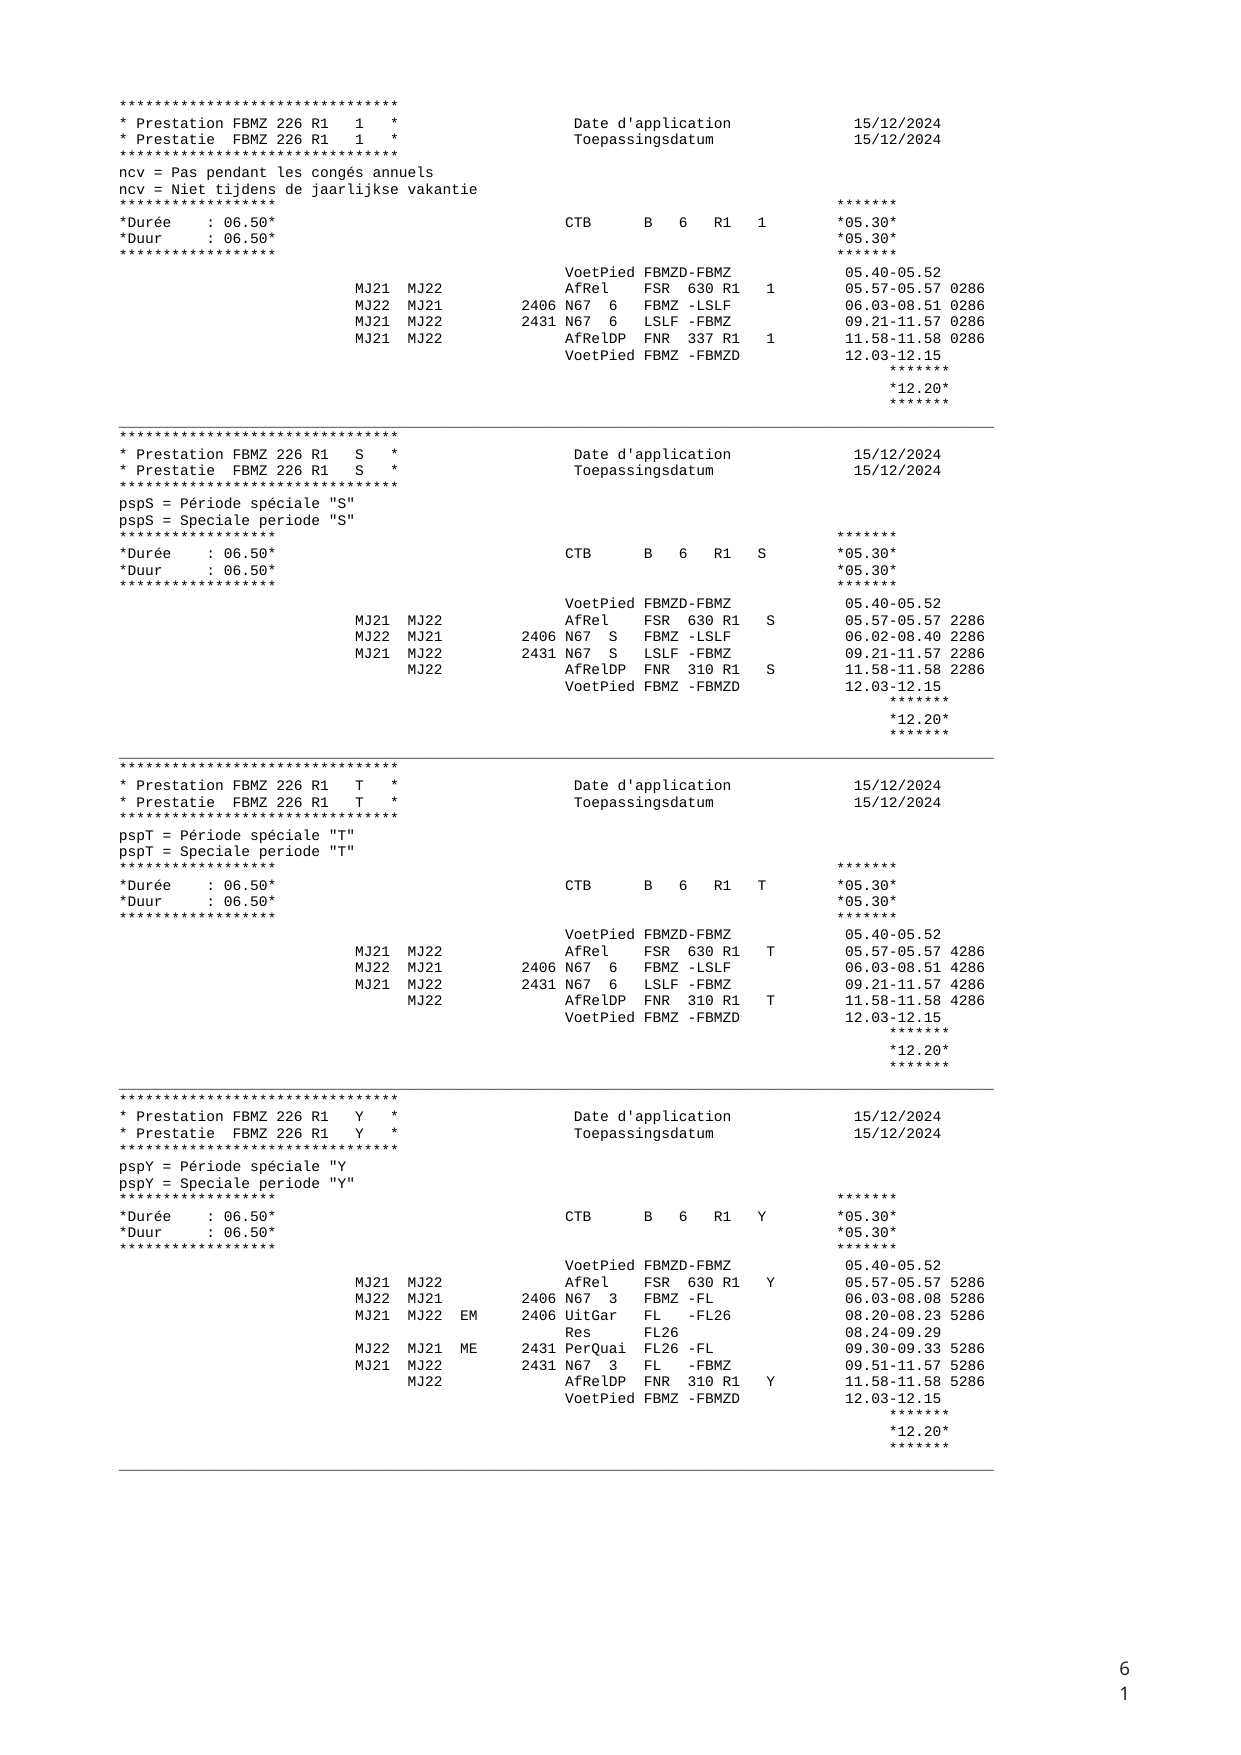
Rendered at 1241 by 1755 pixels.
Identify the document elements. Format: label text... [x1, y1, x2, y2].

text ******************************** * Prestation FBMZ 226 R1 Y * Date d'application 15/12/2024 * Prestatie FBMZ 226 R1 Y * Toepassingsdatum 15/12/2024 ******************************** pspY = Période spéciale "Y pspY = Speciale periode "Y" ****************** ******* *Durée : 06.50* CTB B 6 R1 Y *05.30* *Duur : 06.50* *05.30* ****************** ******* VoetPied FBMZD-FBMZ 05.40-05.52 MJ21 MJ22 AfRel FSR 630 R1 Y 05.57-05.57 5286 MJ22 MJ21 2406 N67 3 FBMZ -FL 06.03-08.08 5286 MJ21 MJ22 EM 2406 UitGar FL -FL26 08.20-08.23 5286 Res FL26 08.24-09.29 MJ22 MJ21 ME 2431 PerQuai FL26 -FL 09.30-09.33 5286 MJ21 MJ22 2431 N67 3 FL -FBMZ 09.51-11.57 5286 MJ22 AfRelDP FNR 310 R1 Y 11.58-11.58 5286 VoetPied FBMZ -FBMZD 12.03-12.15 ******* *12.20* ******* ____________________________________________________________________________________________________ [119, 1093, 1122, 1474]
text ******************************** * Prestation FBMZ 226 R1 T * Date d'application 15/12/2024 * Prestatie FBMZ 226 R1 T * Toepassingsdatum 15/12/2024 ******************************** pspT = Période spéciale "T" pspT = Speciale periode "T" ****************** ******* *Durée : 06.50* CTB B 6 R1 T *05.30* *Duur : 06.50* *05.30* ****************** ******* VoetPied FBMZD-FBMZ 05.40-05.52 MJ21 MJ22 AfRel FSR 630 R1 T 05.57-05.57 4286 MJ22 MJ21 2406 N67 6 FBMZ -LSLF 06.03-08.51 4286 MJ21 MJ22 2431 N67 6 LSLF -FBMZ 09.21-11.57 4286 MJ22 AfRelDP FNR 310 R1 T 11.58-11.58 4286 VoetPied FBMZ -FBMZD 12.03-12.15 ******* *12.20* ******* ____________________________________________________________________________________________________ [119, 762, 1122, 1093]
text ******************************** * Prestation FBMZ 226 R1 1 * Date d'application 15/12/2024 * Prestatie FBMZ 226 R1 1 * Toepassingsdatum 15/12/2024 ******************************** ncv = Pas pendant les congés annuels ncv = Niet tijdens de jaarlijkse vakantie ****************** ******* *Durée : 06.50* CTB B 6 R1 1 *05.30* *Duur : 06.50* *05.30* ****************** ******* VoetPied FBMZD-FBMZ 05.40-05.52 MJ21 MJ22 AfRel FSR 630 R1 1 05.57-05.57 0286 MJ22 MJ21 2406 N67 6 FBMZ -LSLF 06.03-08.51 0286 MJ21 MJ22 2431 N67 6 LSLF -FBMZ 09.21-11.57 0286 MJ21 MJ22 AfRelDP FNR 337 R1 1 11.58-11.58 0286 VoetPied FBMZ -FBMZD 12.03-12.15 ******* *12.20* ******* ____________________________________________________________________________________________________ [119, 99, 1122, 431]
text ******************************** * Prestation FBMZ 226 R1 S * Date d'application 15/12/2024 * Prestatie FBMZ 226 R1 S * Toepassingsdatum 15/12/2024 ******************************** pspS = Période spéciale "S" pspS = Speciale periode "S" ****************** ******* *Durée : 06.50* CTB B 6 R1 S *05.30* *Duur : 06.50* *05.30* ****************** ******* VoetPied FBMZD-FBMZ 05.40-05.52 MJ21 MJ22 AfRel FSR 630 R1 S 05.57-05.57 2286 MJ22 MJ21 2406 N67 S FBMZ -LSLF 06.02-08.40 2286 MJ21 MJ22 2431 N67 S LSLF -FBMZ 09.21-11.57 2286 MJ22 AfRelDP FNR 310 R1 S 11.58-11.58 2286 VoetPied FBMZ -FBMZD 12.03-12.15 ******* *12.20* ******* ____________________________________________________________________________________________________ [119, 431, 1122, 762]
